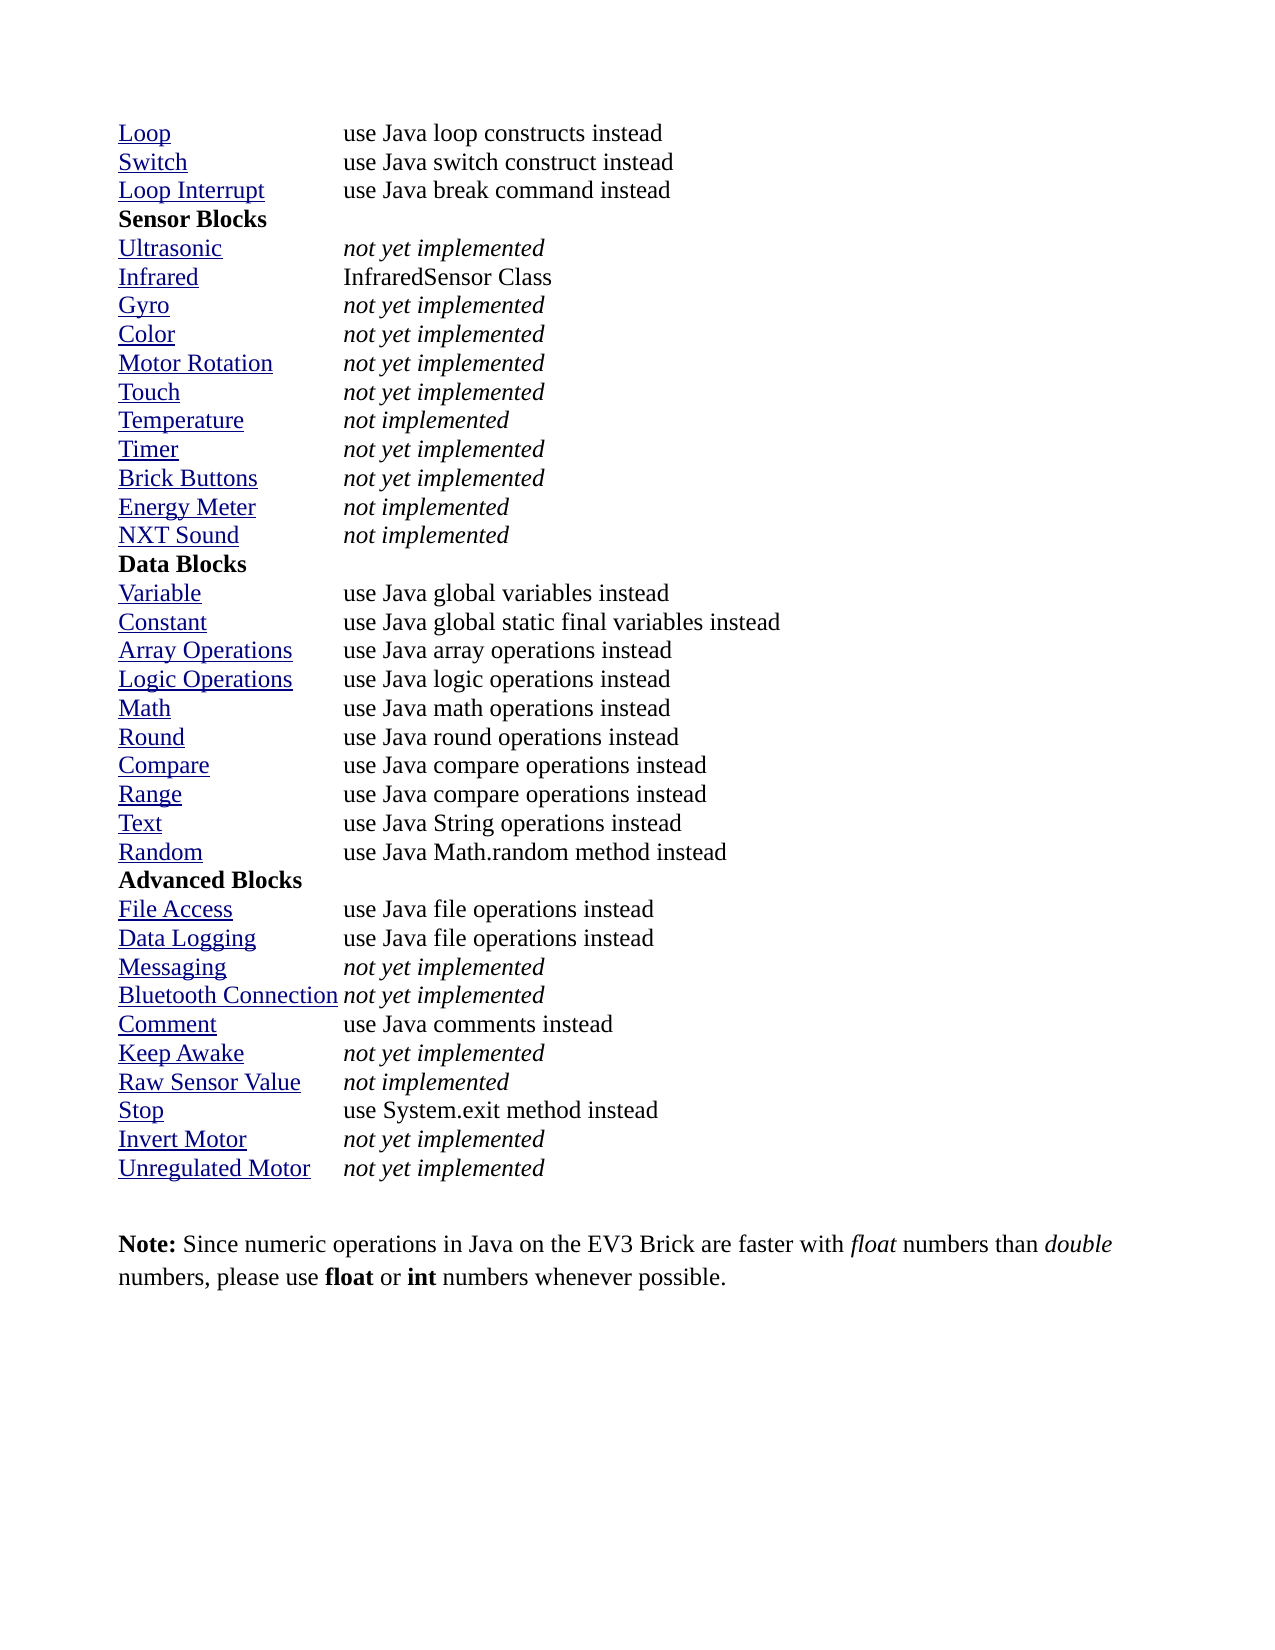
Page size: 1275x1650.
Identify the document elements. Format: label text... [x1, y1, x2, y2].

text Note: Since numeric operations in Java on the EV3 Brick are faster with float numbers than double numbers, please use float or int numbers whenever possible. [118, 1229, 1157, 1291]
text Temperature not implemented [118, 406, 1157, 434]
text Logic Operations use Java logic operations instead [118, 664, 1157, 693]
text Random use Java Math.random method instead [118, 837, 1157, 866]
text Math use Java math operations instead [118, 693, 1157, 722]
text Bluetooth Connection not yet implemented [118, 981, 1157, 1009]
text Ultrasonic not yet implemented [118, 233, 1157, 262]
text Unregulated Motor not yet implemented [118, 1153, 1157, 1182]
text Switch use Java switch construct instead [118, 147, 1157, 176]
text Comment use Java comments instead [118, 1009, 1157, 1038]
text Timer not yet implemented [118, 434, 1157, 463]
text Round use Java round operations instead [118, 722, 1157, 751]
text Raw Sensor Value not implemented [118, 1067, 1157, 1096]
text Color not yet implemented [118, 319, 1157, 348]
text Infrared InfraredSensor Class [118, 262, 1157, 291]
text Touch not yet implemented [118, 377, 1157, 406]
text Keep Awake not yet implemented [118, 1038, 1157, 1067]
text Compare use Java compare operations instead [118, 751, 1157, 779]
text Sensor Blocks [118, 204, 1157, 233]
text Data Logging use Java file operations instead [118, 923, 1157, 952]
text Constant use Java global static final variables instead [118, 607, 1157, 636]
text Invert Motor not yet implemented [118, 1124, 1157, 1153]
text Range use Java compare operations instead [118, 779, 1157, 808]
text NXT Sound not implemented [118, 521, 1157, 549]
text Variable use Java global variables instead [118, 578, 1157, 607]
text Text use Java String operations instead [118, 808, 1157, 837]
text Energy Meter not implemented [118, 492, 1157, 521]
text Brick Buttons not yet implemented [118, 463, 1157, 492]
text Stop use System.exit method instead [118, 1096, 1157, 1124]
text Messaging not yet implemented [118, 952, 1157, 981]
text File Access use Java file operations instead [118, 894, 1157, 923]
text Gyro not yet implemented [118, 291, 1157, 319]
text Advanced Blocks [118, 866, 1157, 894]
text Loop Interrupt use Java break command instead [118, 176, 1157, 204]
text Loop use Java loop constructs instead [118, 118, 1157, 147]
text Array Operations use Java array operations instead [118, 636, 1157, 664]
text Data Blocks [118, 549, 1157, 578]
text Motor Rotation not yet implemented [118, 348, 1157, 377]
